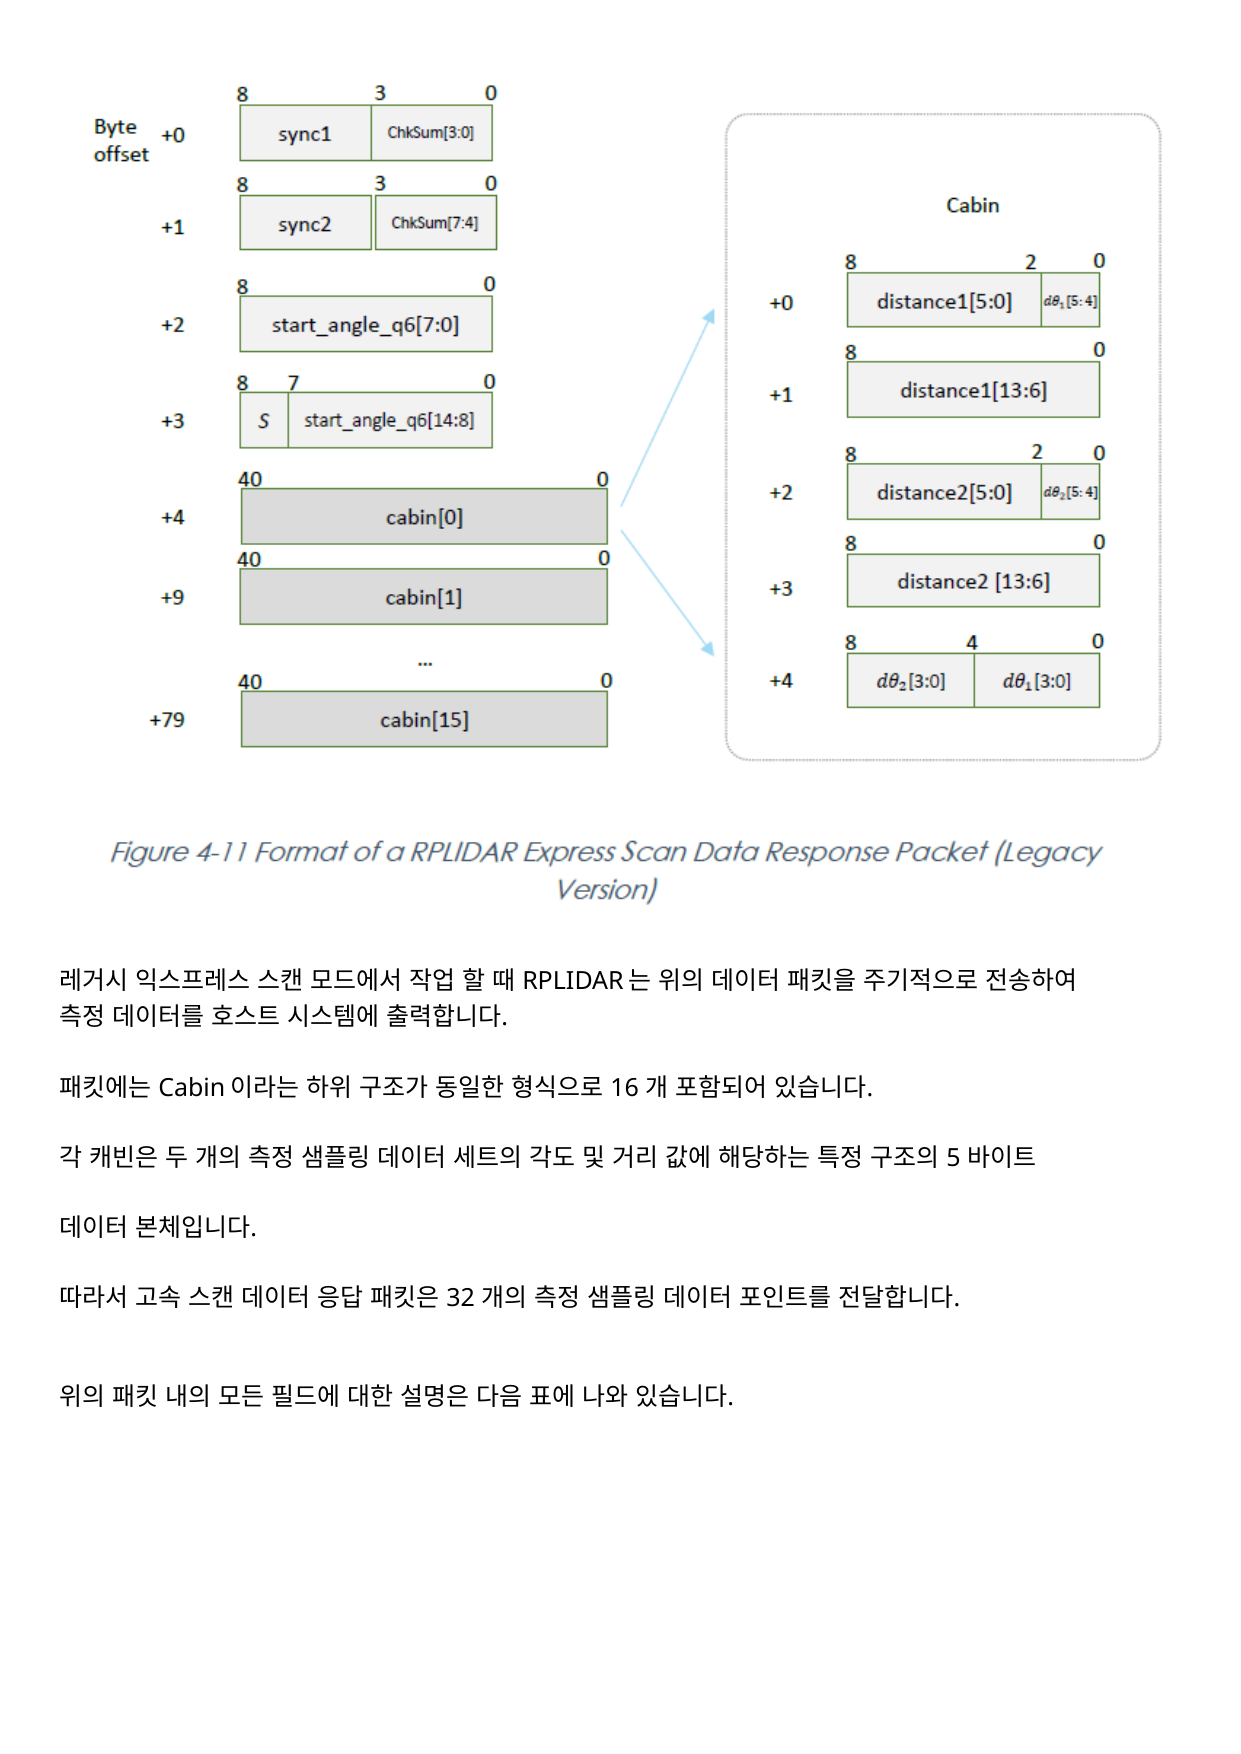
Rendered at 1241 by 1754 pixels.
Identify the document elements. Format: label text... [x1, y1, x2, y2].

text 위의 패킷 내의 모든 필드에 대한 설명은 다음 표에 나와 있습니다. [59, 1377, 1181, 1413]
text 측정 데이터를 호스트 시스템에 출력합니다. [59, 997, 1181, 1033]
text 따라서 고속 스캔 데이터 응답 패킷은 32 개의 측정 샘플링 데이터 포인트를 전달합니다. [59, 1278, 1181, 1314]
text 레거시 익스프레스 스캔 모드에서 작업 할 때 RPLIDAR는 위의 데이터 패킷을 주기적으로 전송하여 [59, 960, 1181, 997]
picture [62, 59, 1185, 927]
text 각 캐빈은 두 개의 측정 샘플링 데이터 세트의 각도 및 거리 값에 해당하는 특정 구조의 5 바이트 [59, 1137, 1181, 1173]
text 데이터 본체입니다. [59, 1208, 1181, 1244]
text 패킷에는 Cabin이라는 하위 구조가 동일한 형식으로 16 개 포함되어 있습니다. [59, 1067, 1181, 1103]
